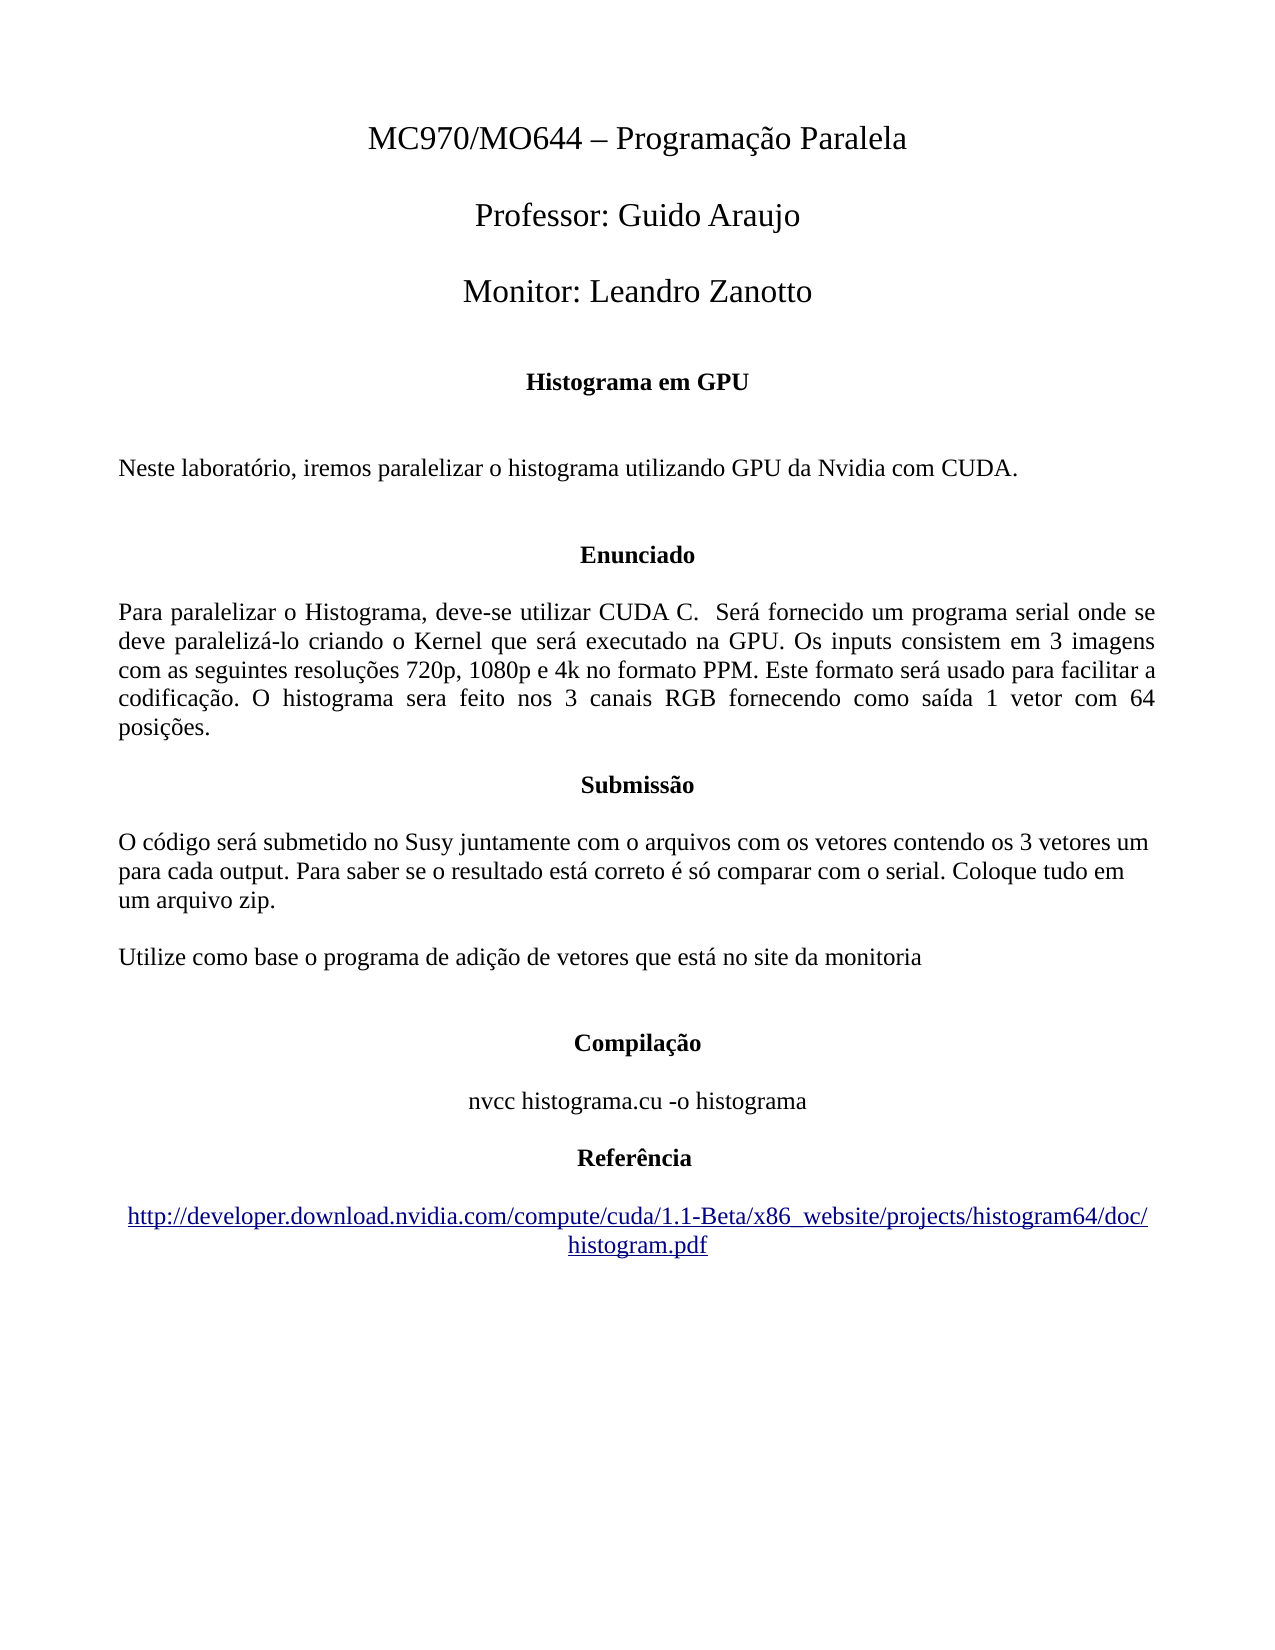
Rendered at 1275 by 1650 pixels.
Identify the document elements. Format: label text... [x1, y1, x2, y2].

text Professor: Guido Araujo [118, 195, 1157, 233]
text nvcc histograma.cu -o histograma [118, 1086, 1157, 1115]
text Para paralelizar o Histograma, deve-se utilizar CUDA C. Será fornecido um programa serial onde se deve paralelizá-lo criando o Kernel que será executado na GPU. Os inputs consistem em 3 imagens com as seguintes resoluções 720p, 1080p e 4k no formato PPM. Este formato será usado para facilitar a codificação. O histograma sera feito nos 3 canais RGB fornecendo como saída 1 vetor com 64 posições. [118, 597, 1157, 741]
text Histograma em GPU [118, 367, 1157, 396]
text http://developer.download.nvidia.com/compute/cuda/1.1-Beta/x86_website/projects/histogram64/doc/histogram.pdf [118, 1201, 1157, 1258]
text O código será submetido no Susy juntamente com o arquivos com os vetores contendo os 3 vetores um para cada output. Para saber se o resultado está correto é só comparar com o serial. Coloque tudo em um arquivo zip. [118, 827, 1157, 913]
text Referência [118, 1143, 1157, 1172]
text Submissão [118, 770, 1157, 798]
text Utilize como base o programa de adição de vetores que está no site da monitoria [118, 942, 1157, 971]
text Enunciado [118, 540, 1157, 568]
text Monitor: Leandro Zanotto [118, 271, 1157, 310]
text Compilação [118, 1028, 1157, 1057]
text MC970/MO644 – Programação Paralela [118, 118, 1157, 156]
text Neste laboratório, iremos paralelizar o histograma utilizando GPU da Nvidia com CUDA. [118, 453, 1157, 482]
